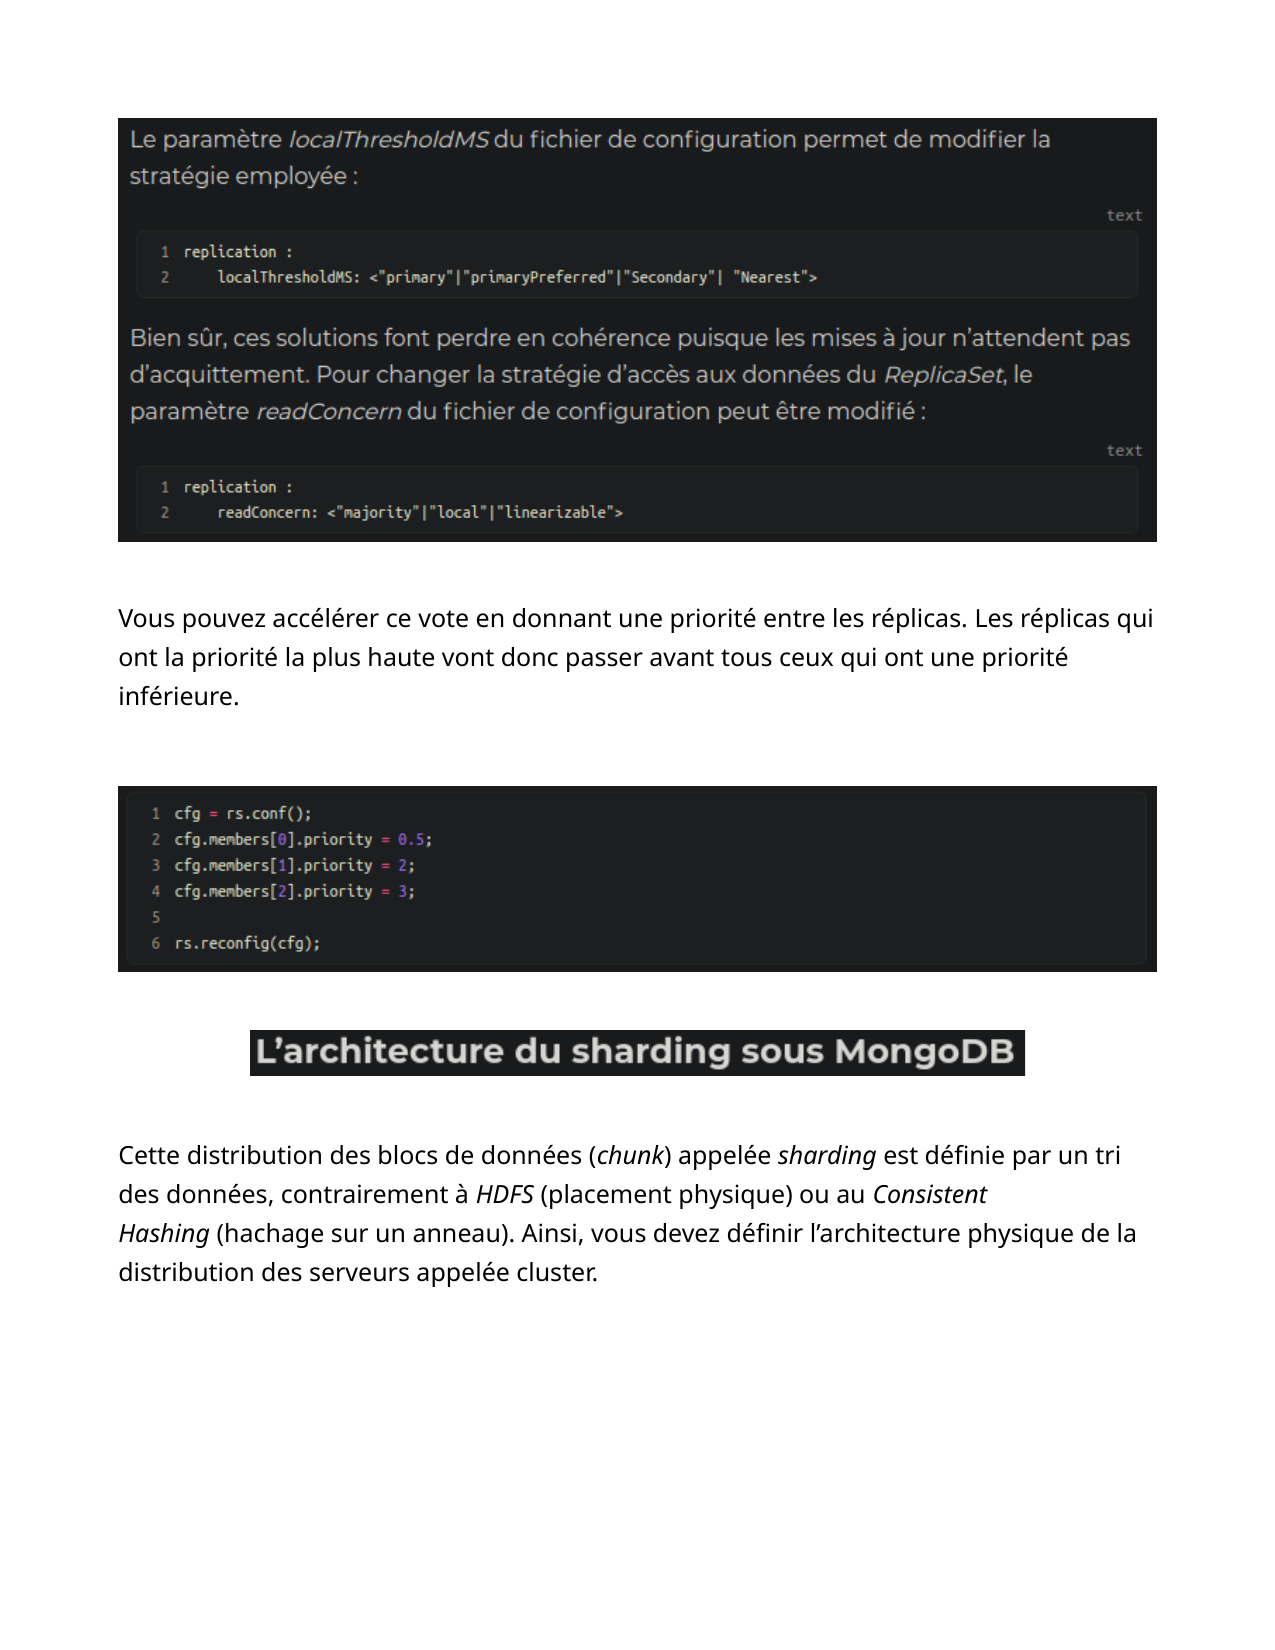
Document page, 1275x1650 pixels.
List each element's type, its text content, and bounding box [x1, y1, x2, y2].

text Cette distribution des blocs de données (chunk) appelée sharding est définie par un tri des données, contrairement à HDFS (placement physique) ou au Consistent Hashing (hachage sur un anneau). Ainsi, vous devez définir l’architecture physique de la distribution des serveurs appelée cluster. [118, 1138, 1157, 1289]
picture [250, 1030, 1025, 1076]
picture [118, 786, 1157, 972]
text Vous pouvez accélérer ce vote en donnant une priorité entre les réplicas. Les réplicas qui ont la priorité la plus haute vont donc passer avant tous ceux qui ont une priorité inférieure. [118, 601, 1157, 713]
picture [118, 118, 1157, 542]
